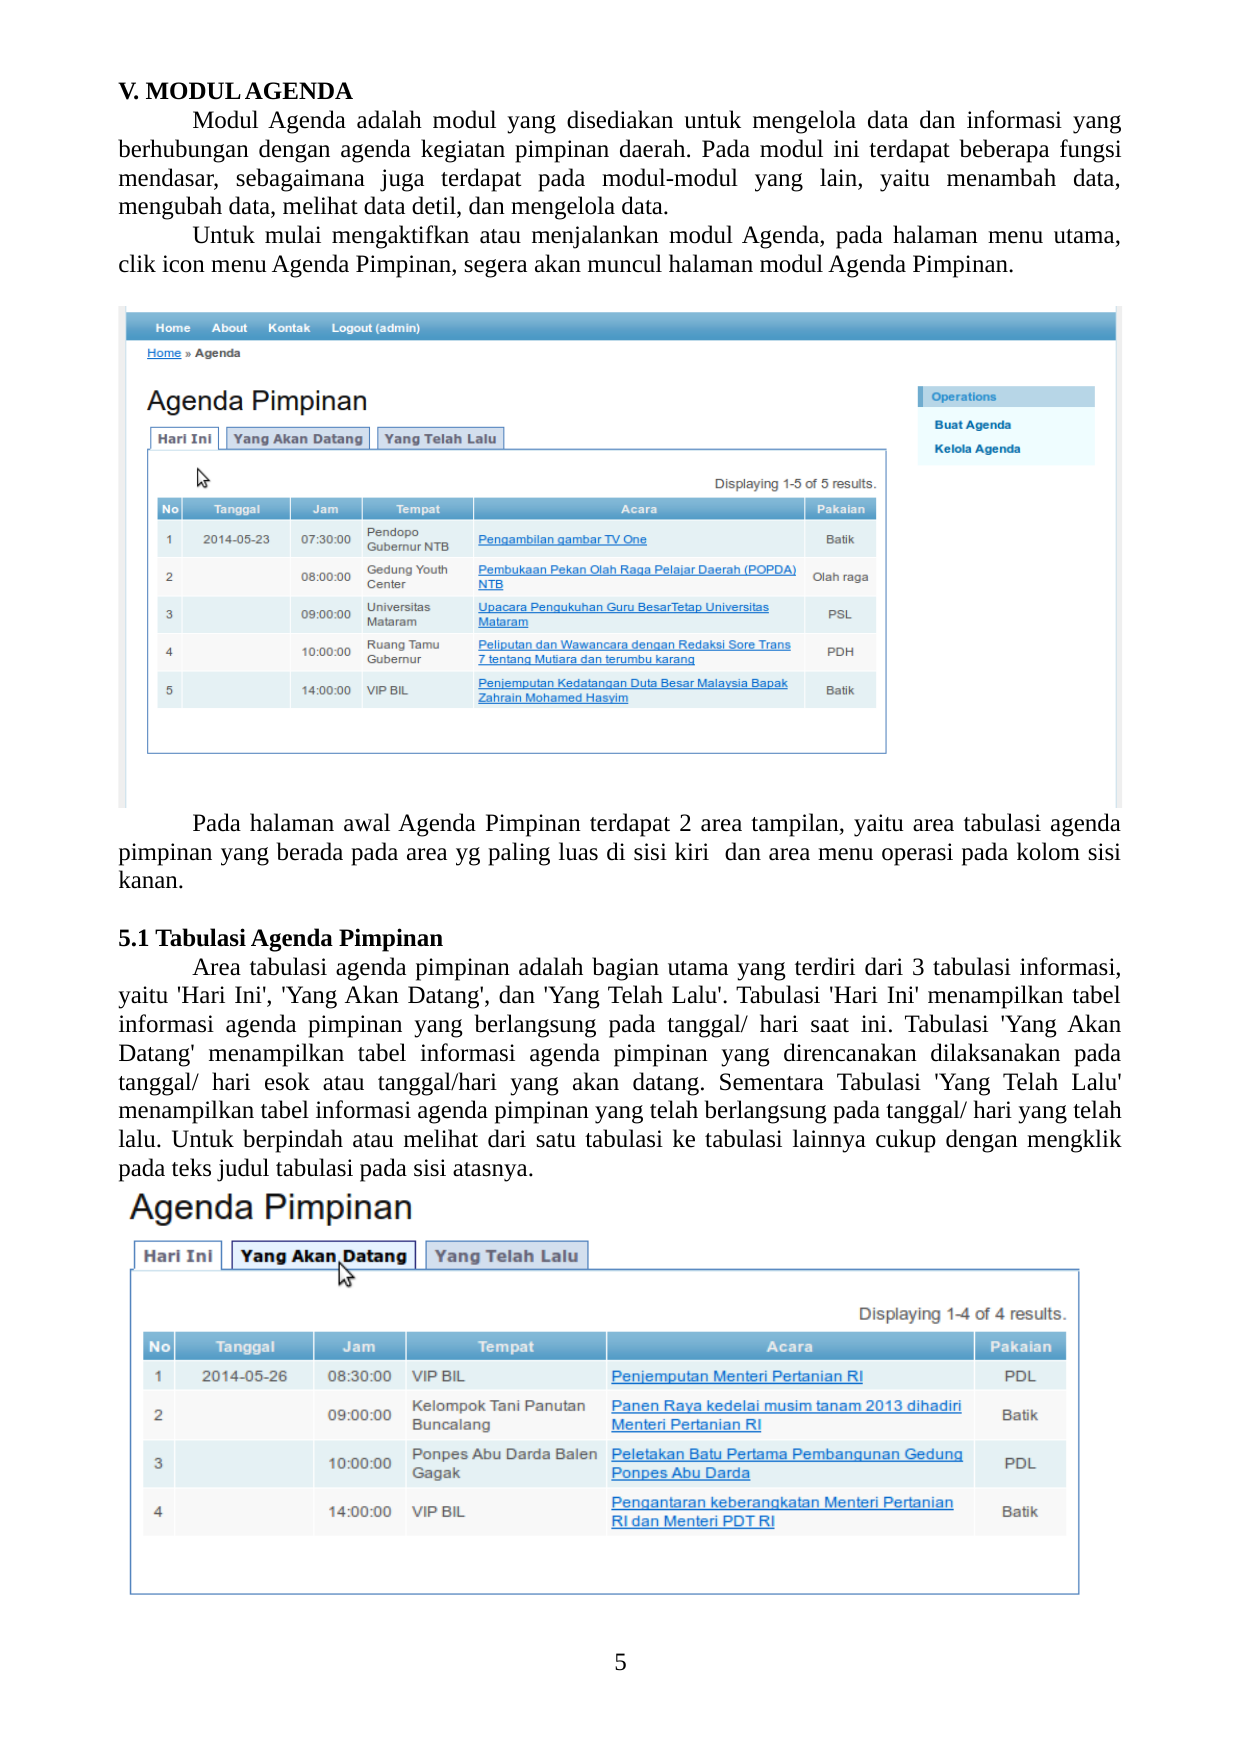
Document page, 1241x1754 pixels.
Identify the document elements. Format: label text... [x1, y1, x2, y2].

text V. MODUL AGENDA [118, 76, 1122, 105]
text Untuk mulai mengaktifkan atau menjalankan modul Agenda, pada halaman menu utama, clik icon menu Agenda Pimpinan, segera akan muncul halaman modul Agenda Pimpinan. [118, 220, 1122, 278]
text Area tabulasi agenda pimpinan adalah bagian utama yang terdiri dari 3 tabulasi informasi, yaitu 'Hari Ini', 'Yang Akan Datang', dan 'Yang Telah Lalu'. Tabulasi 'Hari Ini' menampilkan tabel informasi agenda pimpinan yang berlangsung pada tanggal/ hari saat ini. Tabulasi 'Yang Akan Datang' menampilkan tabel informasi agenda pimpinan yang direncanakan dilaksanakan pada tanggal/ hari esok atau tanggal/hari yang akan datang. Sementara Tabulasi 'Yang Telah Lalu' menampilkan tabel informasi agenda pimpinan yang telah berlangsung pada tanggal/ hari yang telah lalu. Untuk berpindah atau melihat dari satu tabulasi ke tabulasi lainnya cukup dengan mengklik pada teks judul tabulasi pada sisi atasnya. [118, 952, 1122, 1182]
text Pada halaman awal Agenda Pimpinan terdapat 2 area tampilan, yaitu area tabulasi agenda pimpinan yang berada pada area yg paling luas di sisi kiri dan area menu operasi pada kolom sisi kanan. [118, 808, 1122, 894]
picture [118, 1184, 1093, 1611]
picture [118, 306, 1123, 808]
text 5.1 Tabulasi Agenda Pimpinan [118, 923, 1122, 952]
text Modul Agenda adalah modul yang disediakan untuk mengelola data dan informasi yang berhubungan dengan agenda kegiatan pimpinan daerah. Pada modul ini terdapat beberapa fungsi mendasar, sebagaimana juga terdapat pada modul-modul yang lain, yaitu menambah data, mengubah data, melihat data detil, dan mengelola data. [118, 105, 1122, 220]
